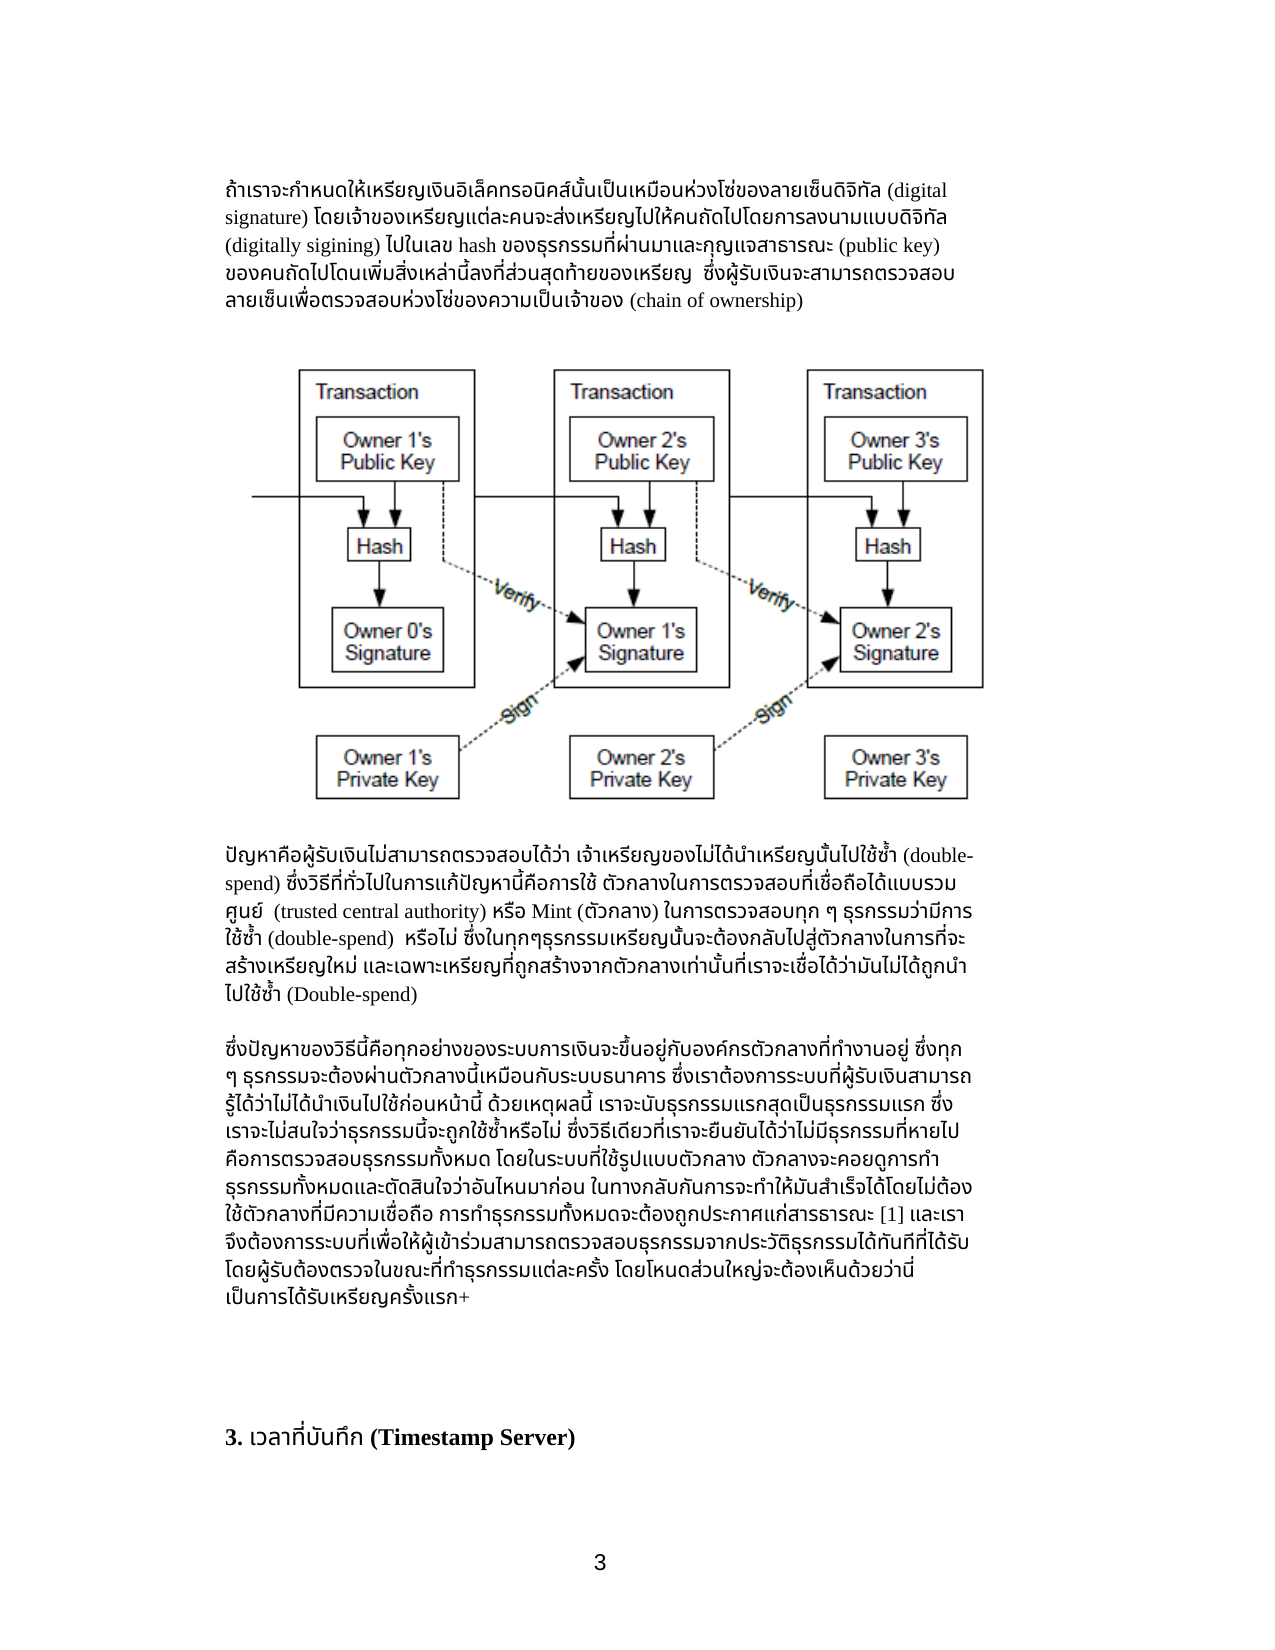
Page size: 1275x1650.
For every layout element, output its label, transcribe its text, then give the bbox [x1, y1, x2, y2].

text ถ้าเราจะกำหนดให้เหรียญเงินอิเล็คทรอนิคส์นั้นเป็นเหมือนห่วงโซ่ของลายเซ็นดิจิทัล (digital signature) โดยเจ้าของเหรียญแต่ละคนจะส่งเหรียญไปให้คนถัดไปโดยการลงนามแบบดิจิทัล (digitally sigining) ไปในเลข hash ของธุรกรรมที่ผ่านมาและกุญแจสาธารณะ (public key) ของคนถัดไปโดนเพิ่มสิ่งเหล่านี้ลงที่ส่วนสุดท้ายของเหรียญ ซึ่งผู้รับเงินจะสามารถตรวจสอบลายเซ็นเพื่อตรวจสอบห่วงโซ่ของความเป็นเจ้าของ (chain of ownership) [225, 178, 975, 312]
picture [238, 343, 1037, 812]
text ปัญหาคือผู้รับเงินไม่สามารถตรวจสอบได้ว่า เจ้าเหรียญของไม่ได้นำเหรียญนั้นไปใช้ซ้ำ (double-spend) ซึ่งวิธีที่ทั่วไปในการแก้ปัญหานี้คือการใช้ ตัวกลางในการตรวจสอบที่เชื่อถือได้แบบรวมศูนย์ (trusted central authority) หรือ Mint (ตัวกลาง) ในการตรวจสอบทุก ๆ ธุรกรรมว่ามีการใช้ซ้ำ (double-spend) หรือไม่ ซึ่งในทุกๆธุรกรรมเหรียญนั้นจะต้องกลับไปสู่ตัวกลางในการที่จะสร้างเหรียญใหม่ และเฉพาะเหรียญที่ถูกสร้างจากตัวกลางเท่านั้นที่เราจะเชื่อได้ว่ามันไม่ได้ถูกนำไปใช้ซ้ำ (Double-spend) [225, 843, 975, 1006]
text 3. เวลาที่บันทึก (Timestamp Server) [225, 1423, 1050, 1451]
text ซึ่งปัญหาของวิธีนี้คือทุกอย่างของระบบการเงินจะขึ้นอยู่กับองค์กรตัวกลางที่ทำงานอยู่ ซึ่งทุก ๆ ธุรกรรมจะต้องผ่านตัวกลางนี้เหมือนกับระบบธนาคาร ซึ่งเราต้องการระบบที่ผู้รับเงินสามารถรู้ได้ว่าไม่ได้นำเงินไปใช้ก่อนหน้านี้ ด้วยเหตุผลนี้ เราจะนับธุรกรรมแรกสุดเป็นธุรกรรมแรก ซึ่งเราจะไม่สนใจว่าธุรกรรมนี้จะถูกใช้ซ้ำหรือไม่ ซึ่งวิธีเดียวที่เราจะยืนยันได้ว่าไม่มีธุรกรรมที่หายไปคือการตรวจสอบธุรกรรมทั้งหมด โดยในระบบที่ใช้รูปแบบตัวกลาง ตัวกลางจะคอยดูการทำธุรกรรมทั้งหมดและตัดสินใจว่าอันไหนมาก่อน ในทางกลับกันการจะทำให้มันสำเร็จได้โดยไม่ต้องใช้ตัวกลางที่มีความเชื่อถือ การทำธุรกรรมทั้งหมดจะต้องถูกประกาศแก่สารธารณะ [1] และเราจึงต้องการระบบที่เพื่อให้ผู้เข้าร่วมสามารถตรวจสอบธุรกรรมจากประวัติธุรกรรมได้ทันทีที่ได้รับ โดยผู้รับต้องตรวจในขณะที่ทำธุรกรรมแต่ละครั้ง โดยโหนดส่วนใหญ่จะต้องเห็นด้วยว่านี่เป็นการได้รับเหรียญครั้งแรก+ [225, 1037, 975, 1309]
